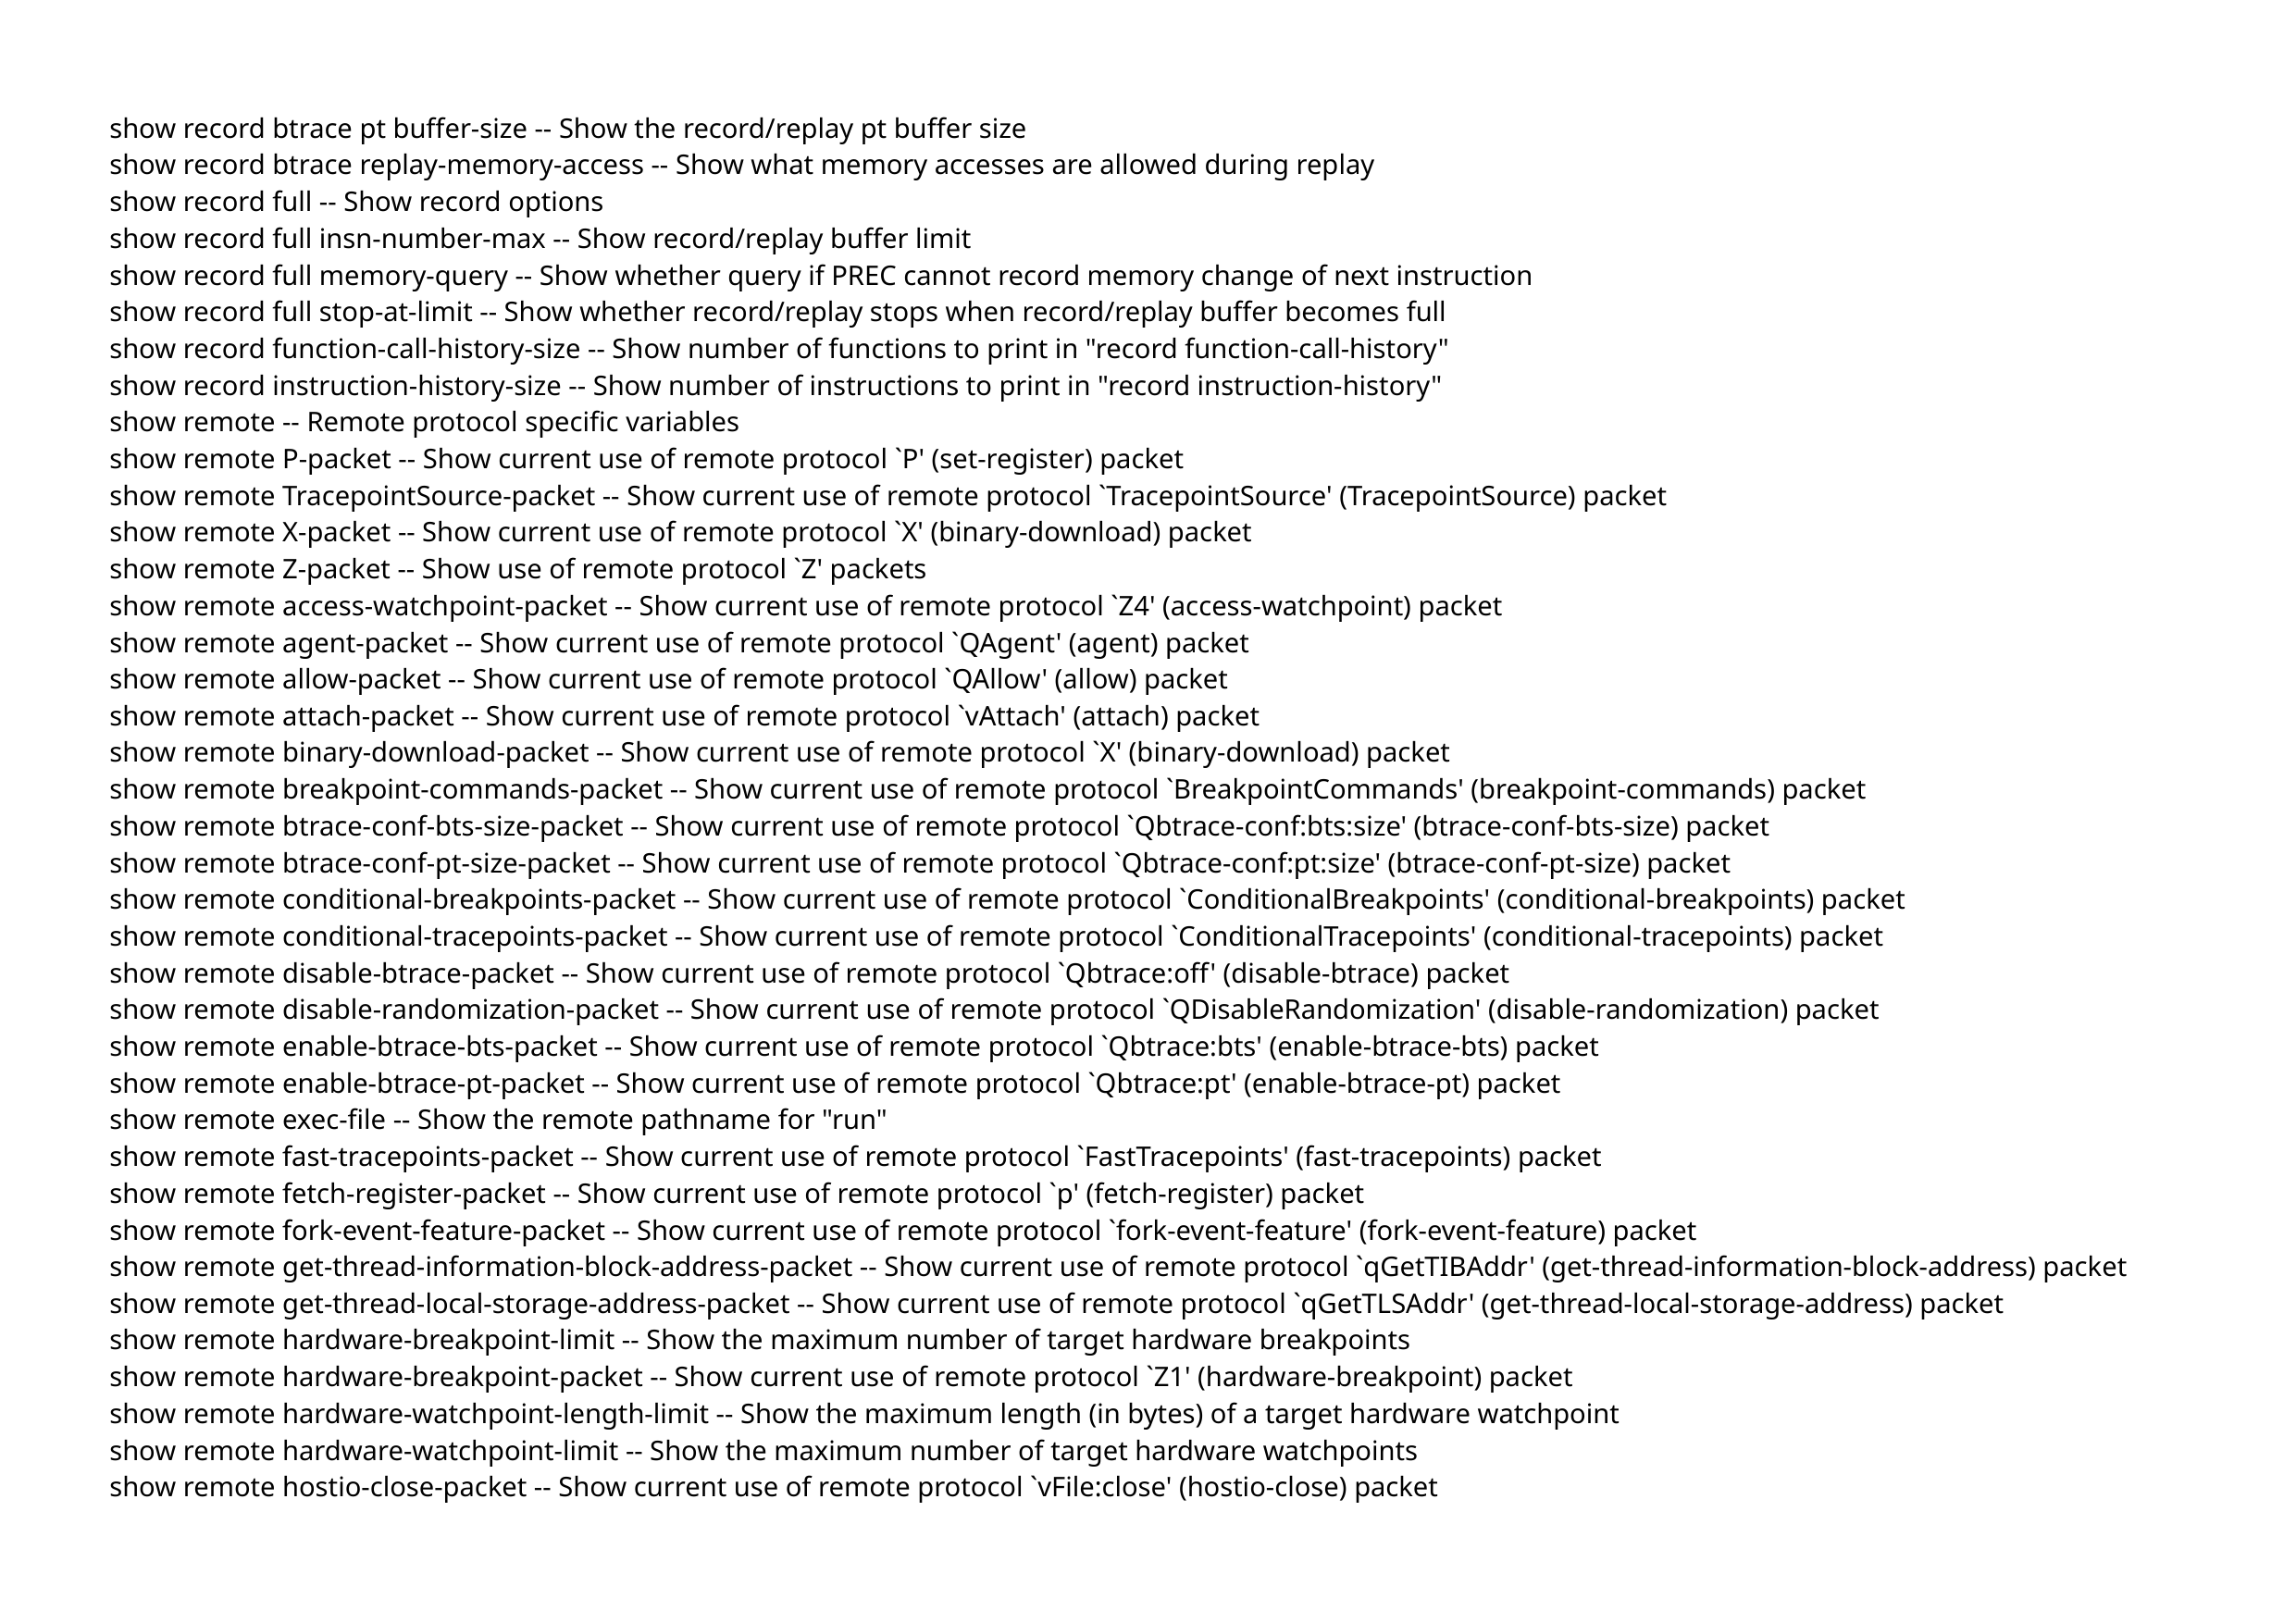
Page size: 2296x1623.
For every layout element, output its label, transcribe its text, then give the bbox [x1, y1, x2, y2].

text show record btrace pt buffer-size -- Show the record/replay pt buffer size show record btrace replay-memory-access -- Show what memory accesses are allowed during replay show record full -- Show record options show record full insn-number-max -- Show record/replay buffer limit show record full memory-query -- Show whether query if PREC cannot record memory change of next instruction show record full stop-at-limit -- Show whether record/replay stops when record/replay buffer becomes full show record function-call-history-size -- Show number of functions to print in "record function-call-history" show record instruction-history-size -- Show number of instructions to print in "record instruction-history" show remote -- Remote protocol specific variables show remote P-packet -- Show current use of remote protocol `P' (set-register) packet show remote TracepointSource-packet -- Show current use of remote protocol `TracepointSource' (TracepointSource) packet show remote X-packet -- Show current use of remote protocol `X' (binary-download) packet show remote Z-packet -- Show use of remote protocol `Z' packets show remote access-watchpoint-packet -- Show current use of remote protocol `Z4' (access-watchpoint) packet show remote agent-packet -- Show current use of remote protocol `QAgent' (agent) packet show remote allow-packet -- Show current use of remote protocol `QAllow' (allow) packet show remote attach-packet -- Show current use of remote protocol `vAttach' (attach) packet show remote binary-download-packet -- Show current use of remote protocol `X' (binary-download) packet show remote breakpoint-commands-packet -- Show current use of remote protocol `BreakpointCommands' (breakpoint-commands) packet show remote btrace-conf-bts-size-packet -- Show current use of remote protocol `Qbtrace-conf:bts:size' (btrace-conf-bts-size) packet show remote btrace-conf-pt-size-packet -- Show current use of remote protocol `Qbtrace-conf:pt:size' (btrace-conf-pt-size) packet show remote conditional-breakpoints-packet -- Show current use of remote protocol `ConditionalBreakpoints' (conditional-breakpoints) packet show remote conditional-tracepoints-packet -- Show current use of remote protocol `ConditionalTracepoints' (conditional-tracepoints) packet show remote disable-btrace-packet -- Show current use of remote protocol `Qbtrace:off' (disable-btrace) packet show remote disable-randomization-packet -- Show current use of remote protocol `QDisableRandomization' (disable-randomization) packet show remote enable-btrace-bts-packet -- Show current use of remote protocol `Qbtrace:bts' (enable-btrace-bts) packet show remote enable-btrace-pt-packet -- Show current use of remote protocol `Qbtrace:pt' (enable-btrace-pt) packet show remote exec-file -- Show the remote pathname for "run" show remote fast-tracepoints-packet -- Show current use of remote protocol `FastTracepoints' (fast-tracepoints) packet show remote fetch-register-packet -- Show current use of remote protocol `p' (fetch-register) packet show remote fork-event-feature-packet -- Show current use of remote protocol `fork-event-feature' (fork-event-feature) packet show remote get-thread-information-block-address-packet -- Show current use of remote protocol `qGetTIBAddr' (get-thread-information-block-address) packet show remote get-thread-local-storage-address-packet -- Show current use of remote protocol `qGetTLSAddr' (get-thread-local-storage-address) packet show remote hardware-breakpoint-limit -- Show the maximum number of target hardware breakpoints show remote hardware-breakpoint-packet -- Show current use of remote protocol `Z1' (hardware-breakpoint) packet show remote hardware-watchpoint-length-limit -- Show the maximum length (in bytes) of a target hardware watchpoint show remote hardware-watchpoint-limit -- Show the maximum number of target hardware watchpoints show remote hostio-close-packet -- Show current use of remote protocol `vFile:close' (hostio-close) packet [109, 109, 2278, 1505]
